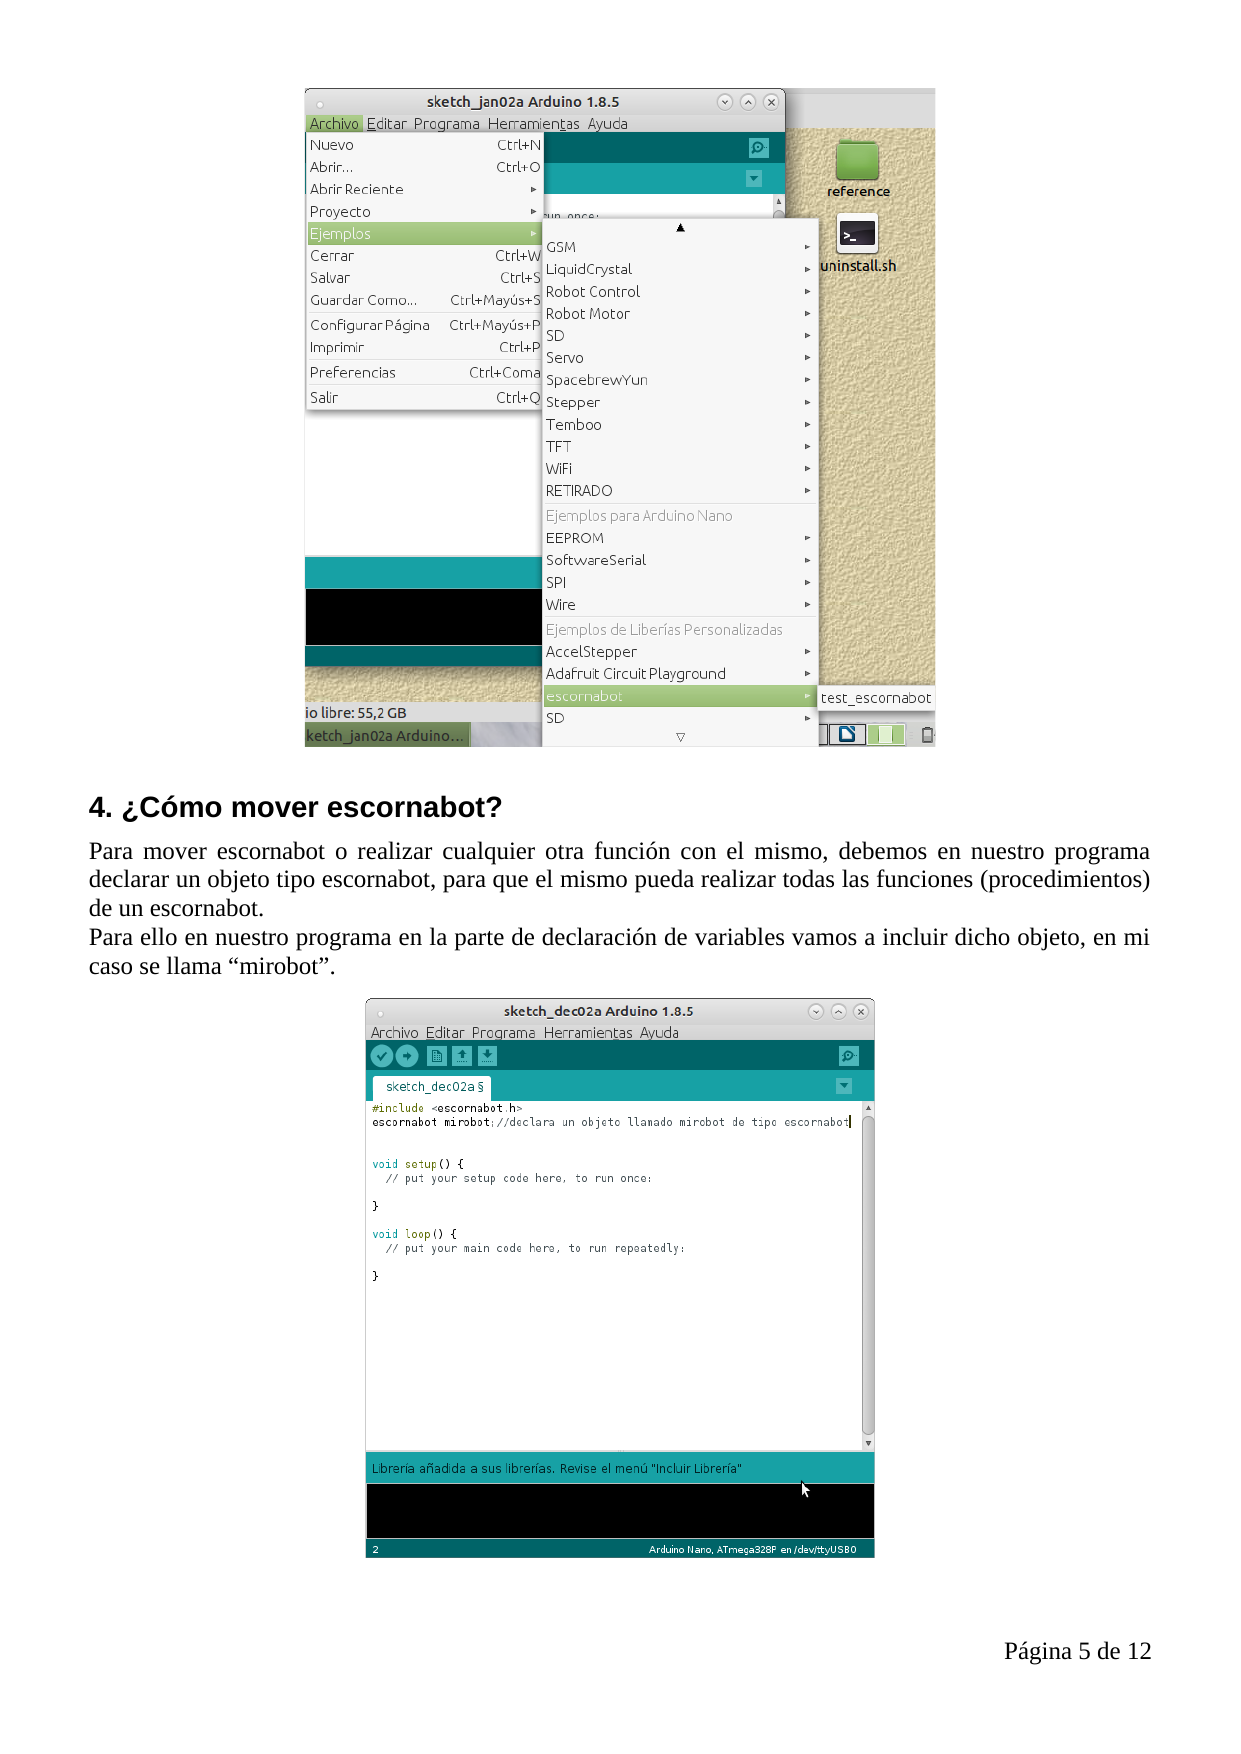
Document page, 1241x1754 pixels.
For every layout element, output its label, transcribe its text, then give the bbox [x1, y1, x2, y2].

subtitle 4. ¿Cómo mover escornabot? [88, 789, 1152, 823]
picture [304, 88, 936, 747]
text Para mover escornabot o realizar cualquier otra función con el mismo, debemos en nuestro programa declarar un objeto tipo escornabot, para que el mismo pueda realizar todas las funciones (procedimientos) de un escornabot. [88, 836, 1152, 922]
picture [365, 998, 875, 1558]
text Para ello en nuestro programa en la parte de declaración de variables vamos a incluir dicho objeto, en mi caso se llama “mirobot”. [88, 922, 1152, 979]
